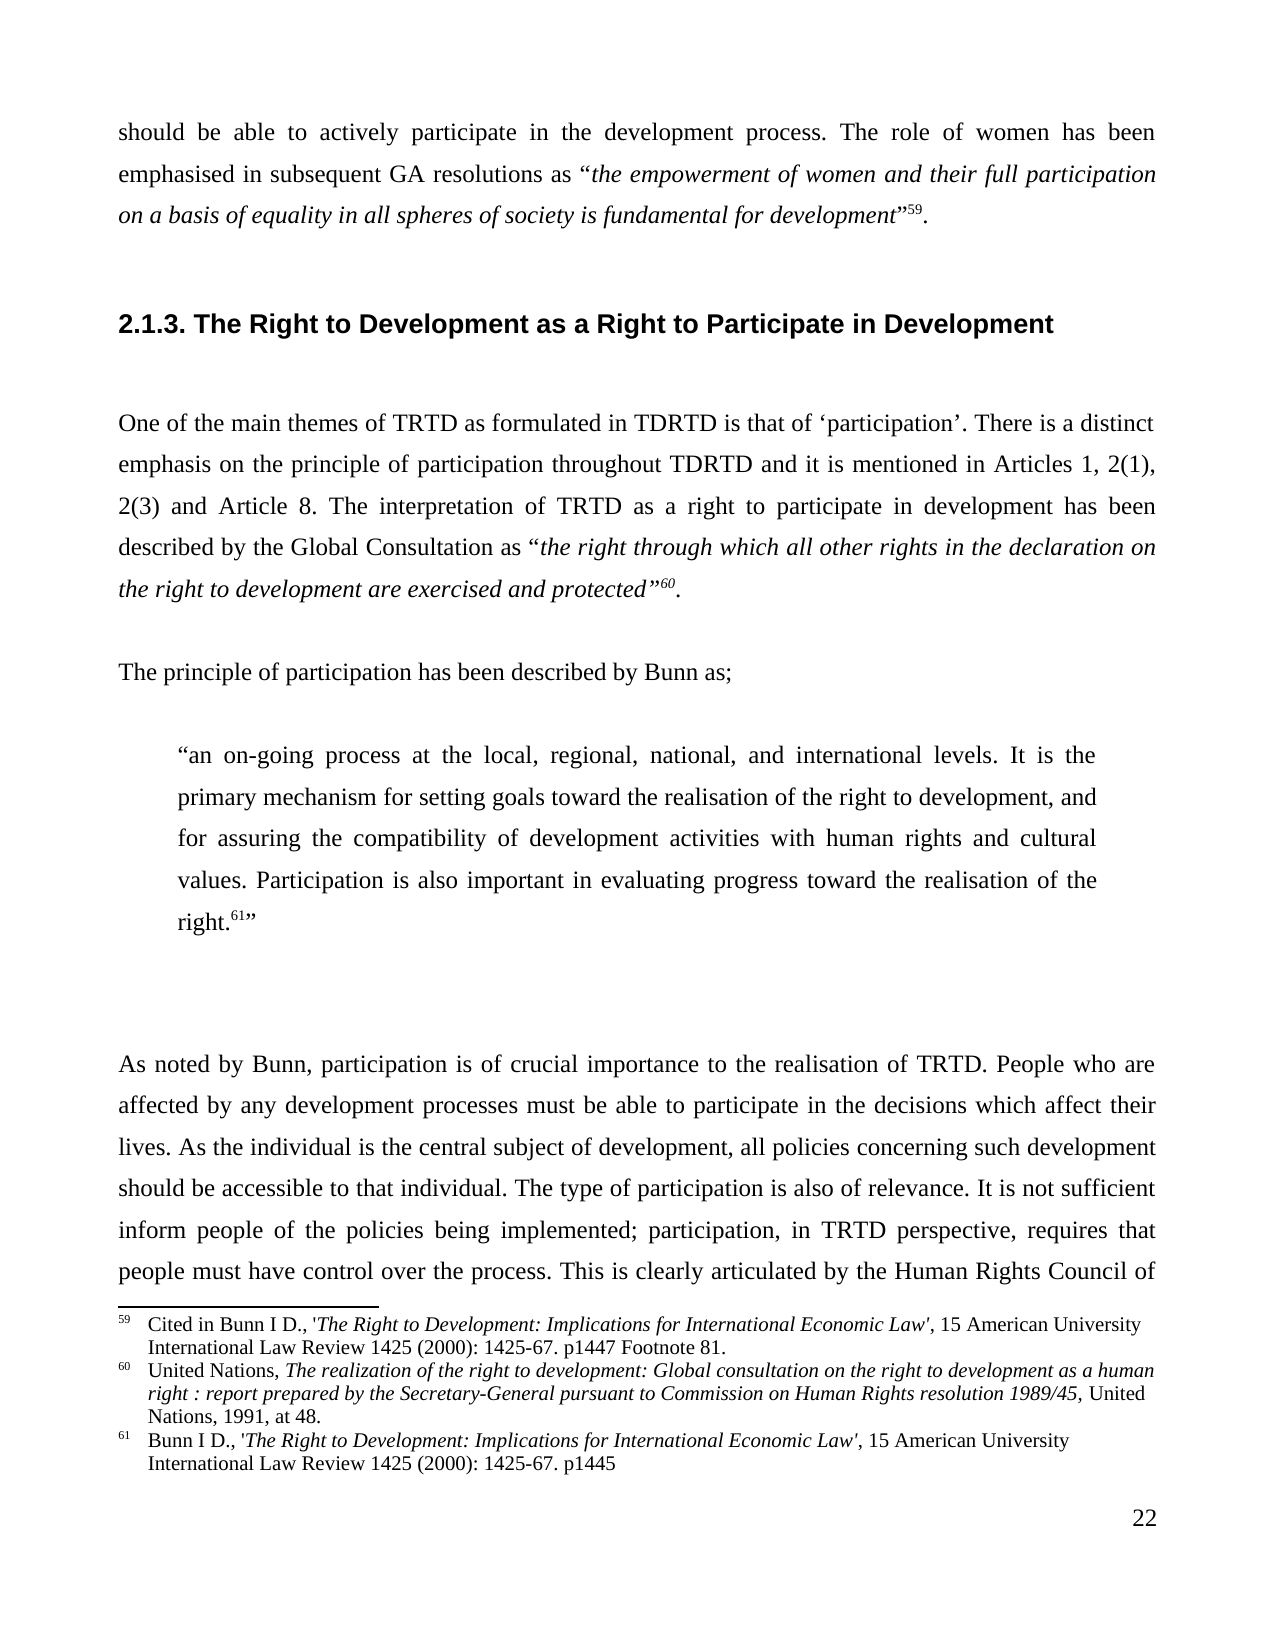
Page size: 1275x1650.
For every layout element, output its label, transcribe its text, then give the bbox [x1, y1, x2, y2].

text United Nations, The realization of the right to development: Global consultation on the right to development as a human right : report prepared by the Secretary-General pursuant to Commission on Human Rights resolution 1989/45, United Nations, 1991, at 48. [118, 1359, 1157, 1428]
text Bunn I D., 'The Right to Development: Implications for International Economic Law', 15 American University International Law Review 1425 (2000): 1425-67. p1445 [118, 1428, 1157, 1475]
text Cited in Bunn I D., 'The Right to Development: Implications for International Economic Law', 15 American University International Law Review 1425 (2000): 1425-67. p1447 Footnote 81. [118, 1313, 1157, 1359]
text “an on-going process at the local, regional, national, and international levels. It is the primary mechanism for setting goals toward the realisation of the right to development, and for assuring the compatibility of development activities with human rights and cultural values. Participation is also important in evaluating progress toward the realisation of the right.” [177, 741, 1098, 935]
text The principle of participation has been described by Bunn as; [118, 658, 1157, 686]
text One of the main themes of TRTD as formulated in TDRTD is that of ‘participation’. There is a distinct emphasis on the principle of participation throughout TDRTD and it is mentioned in Articles 1, 2(1), 2(3) and Article 8. The interpretation of TRTD as a right to participate in development has been described by the Global Consultation as “the right through which all other rights in the declaration on the right to development are exercised and protected”. [118, 409, 1157, 603]
text As noted by Bunn, participation is of crucial importance to the realisation of TRTD. People who are affected by any development processes must be able to participate in the decisions which affect their lives. As the individual is the central subject of development, all policies concerning such development should be accessible to that individual. The type of participation is also of relevance. It is not sufficient inform people of the policies being implemented; participation, in TRTD perspective, requires that people must have control over the process. This is clearly articulated by the Human Rights Council of [118, 1050, 1157, 1285]
subtitle 2.1.3. The Right to Development as a Right to Participate in Development [118, 309, 1157, 340]
text should be able to actively participate in the development process. The role of women has been emphasised in subsequent GA resolutions as “the empowerment of women and their full participation on a basis of equality in all spheres of society is fundamental for development”. [118, 118, 1157, 229]
